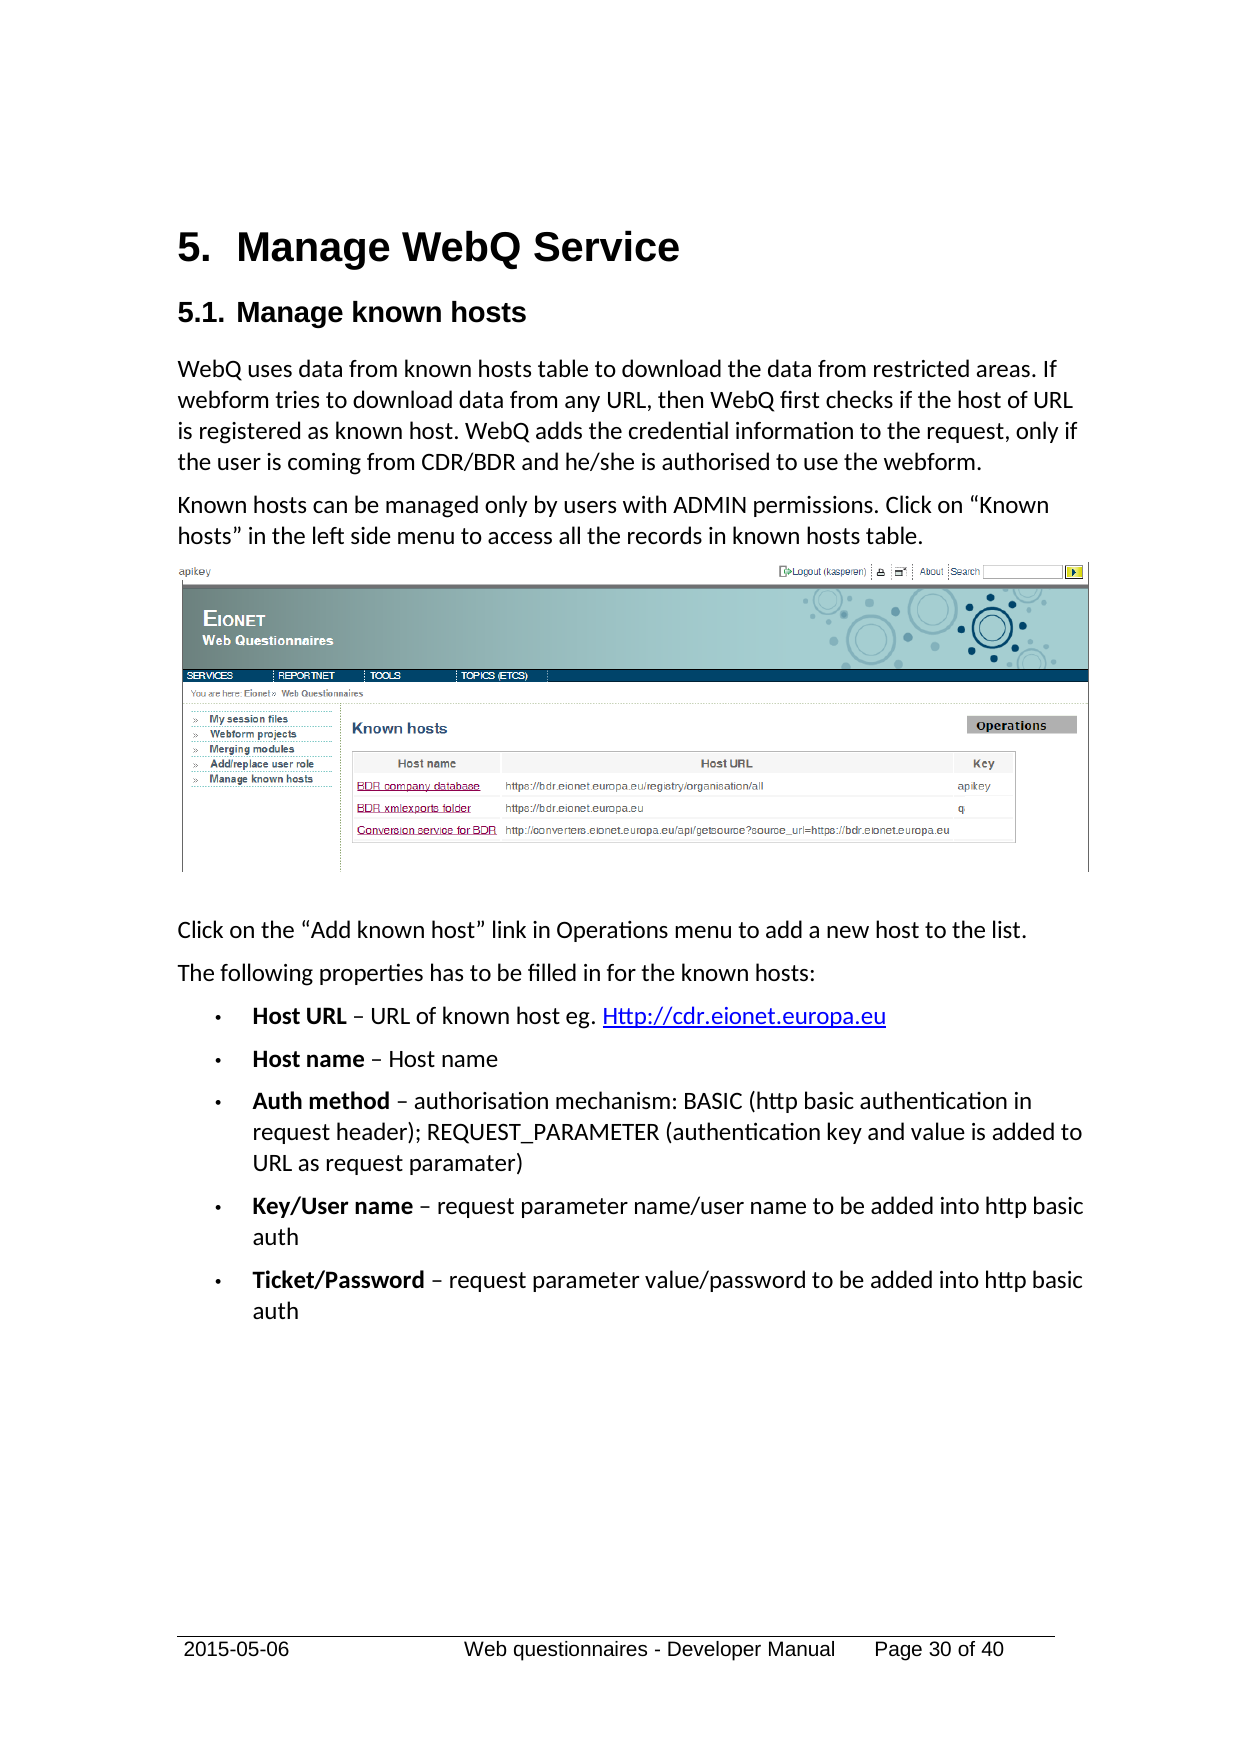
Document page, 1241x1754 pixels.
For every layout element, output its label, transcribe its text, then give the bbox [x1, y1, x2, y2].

list Ticket/Password – request parameter value/password to be added into http basic auth [215, 1264, 1092, 1326]
text The following properties has to be filled in for the known hosts: [177, 957, 1092, 988]
list Key/User name – request parameter name/user name to be added into http basic auth [215, 1190, 1092, 1252]
text Known hosts can be managed only by users with ADMIN permissions. Click on “Known hosts” in the left side menu to access all the records in known hosts table. [177, 489, 1092, 551]
list Host name – Host name [215, 1042, 1092, 1073]
list Host URL – URL of known host eg. Http://cdr.eionet.europa.eu [215, 1000, 1092, 1031]
list Auth method – authorisation mechanism: BASIC (http basic authentication in request header); REQUEST_PARAMETER (authentication key and value is added to URL as request paramater) [215, 1085, 1092, 1178]
subtitle Manage known hosts [177, 295, 1092, 328]
text Click on the “Add known host” link in Operations menu to add a new host to the list. [177, 914, 1092, 945]
picture [177, 562, 1093, 872]
subtitle Manage WebQ Service [177, 222, 1092, 270]
text WebQ uses data from known hosts table to download the data from restricted areas. If webform tries to download data from any URL, then WebQ first checks if the host of URL is registered as known host. WebQ adds the credential information to the request, only if the user is coming from CDR/BDR and he/she is authorised to use the webform. [177, 353, 1092, 477]
